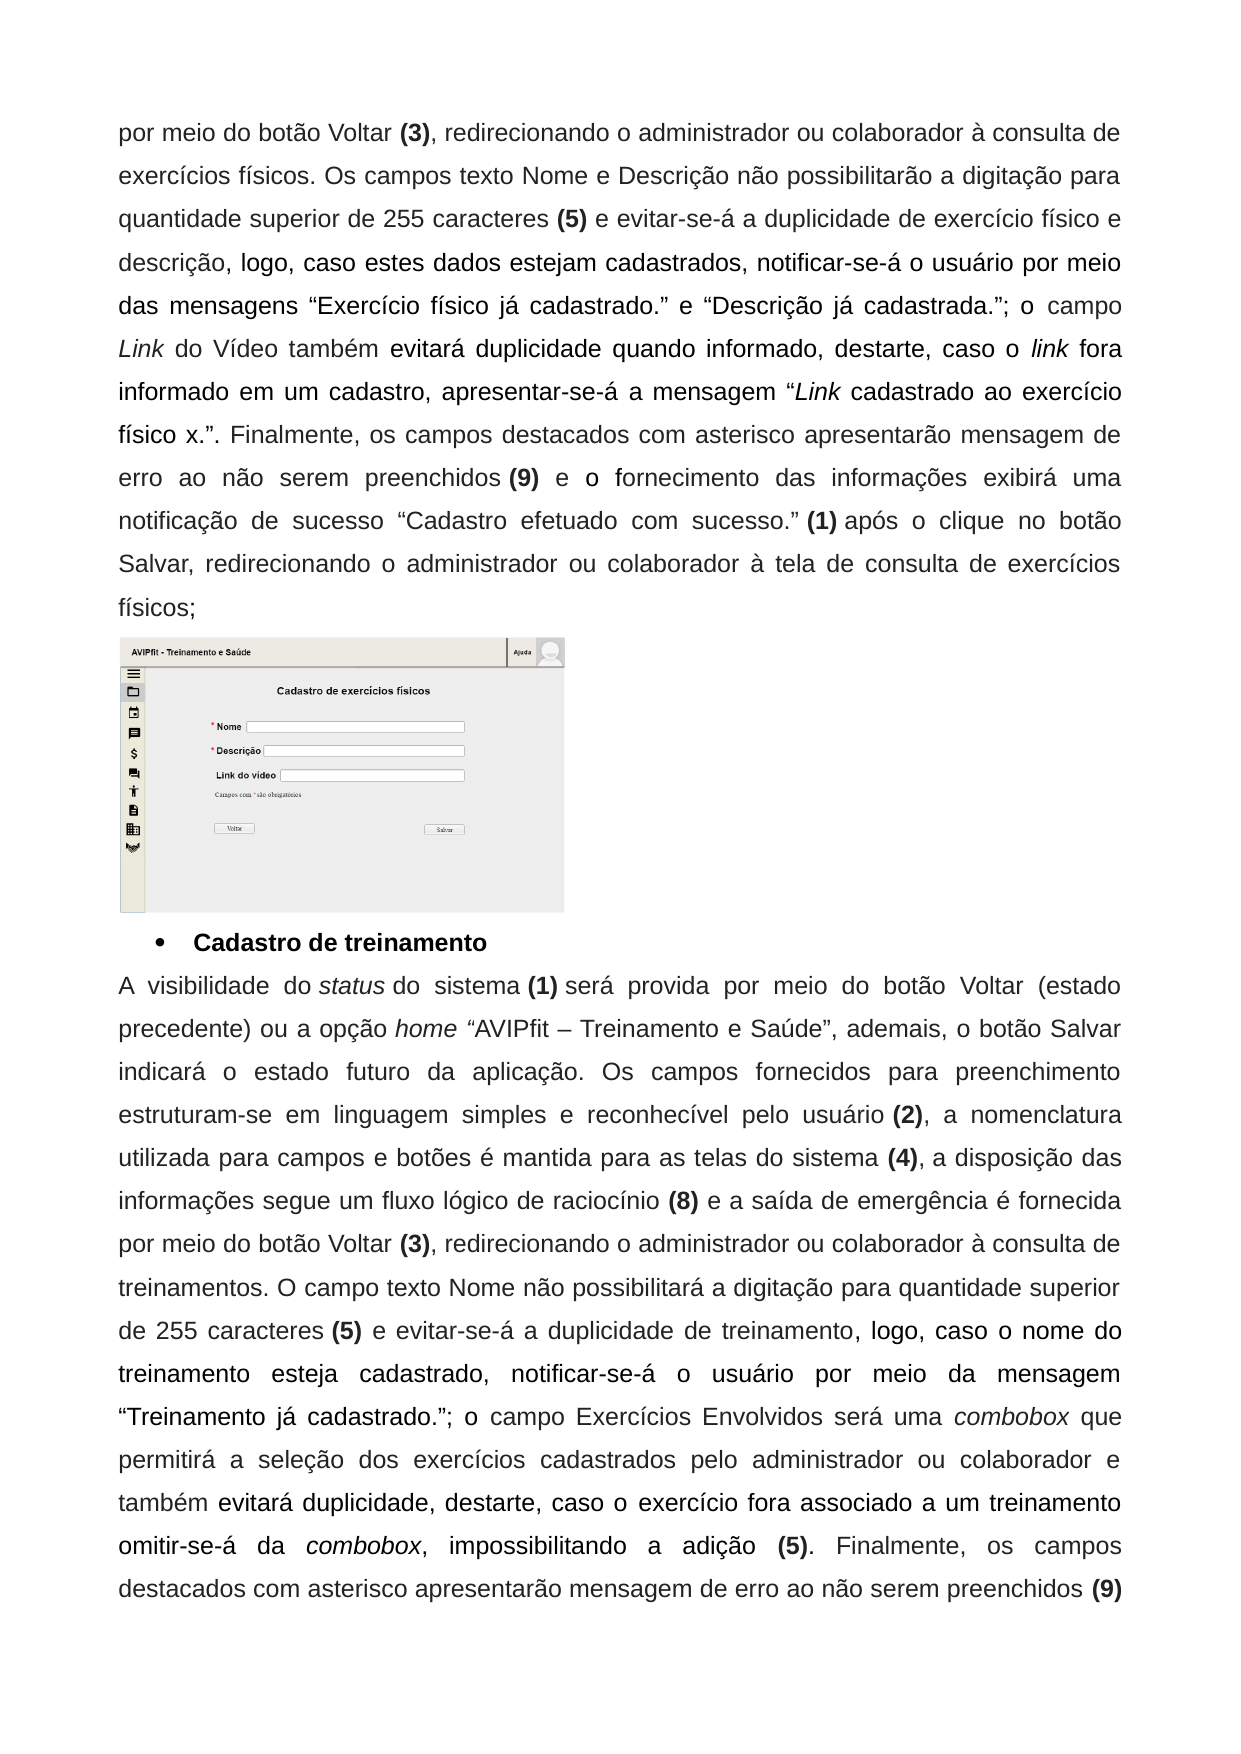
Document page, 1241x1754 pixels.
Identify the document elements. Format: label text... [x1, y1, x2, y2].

text por meio do botão Voltar (3), redirecionando o administrador ou colaborador à consulta de exercícios físicos. Os campos texto Nome e Descrição não possibilitarão a digitação para quantidade superior de 255 caracteres (5) e evitar-se-á a duplicidade de exercício físico e descrição, logo, caso estes dados estejam cadastrados, notificar-se-á o usuário por meio das mensagens “Exercício físico já cadastrado.” e “Descrição já cadastrada.”; o campo Link do Vídeo também evitará duplicidade quando informado, destarte, caso o link fora informado em um cadastro, apresentar-se-á a mensagem “Link cadastrado ao exercício físico x.”. Finalmente, os campos destacados com asterisco apresentarão mensagem de erro ao não serem preenchidos (9) e o fornecimento das informações exibirá uma notificação de sucesso “Cadastro efetuado com sucesso.” (1) após o clique no botão Salvar, redirecionando o administrador ou colaborador à tela de consulta de exercícios físicos; [118, 118, 1122, 621]
text A visibilidade do status do sistema (1) será provida por meio do botão Voltar (estado precedente) ou a opção home “AVIPfit – Treinamento e Saúde”, ademais, o botão Salvar indicará o estado futuro da aplicação. Os campos fornecidos para preenchimento estruturam-se em linguagem simples e reconhecível pelo usuário (2), a nomenclatura utilizada para campos e botões é mantida para as telas do sistema (4), a disposição das informações segue um fluxo lógico de raciocínio (8) e a saída de emergência é fornecida por meio do botão Voltar (3), redirecionando o administrador ou colaborador à consulta de treinamentos. O campo texto Nome não possibilitará a digitação para quantidade superior de 255 caracteres (5) e evitar-se-á a duplicidade de treinamento, logo, caso o nome do treinamento esteja cadastrado, notificar-se-á o usuário por meio da mensagem “Treinamento já cadastrado.”; o campo Exercícios Envolvidos será uma combobox que permitirá a seleção dos exercícios cadastrados pelo administrador ou colaborador e também evitará duplicidade, destarte, caso o exercício fora associado a um treinamento omitir-se-á da combobox, impossibilitando a adição (5). Finalmente, os campos destacados com asterisco apresentarão mensagem de erro ao não serem preenchidos (9) [118, 971, 1122, 1603]
list Cadastro de treinamento [156, 927, 1122, 956]
